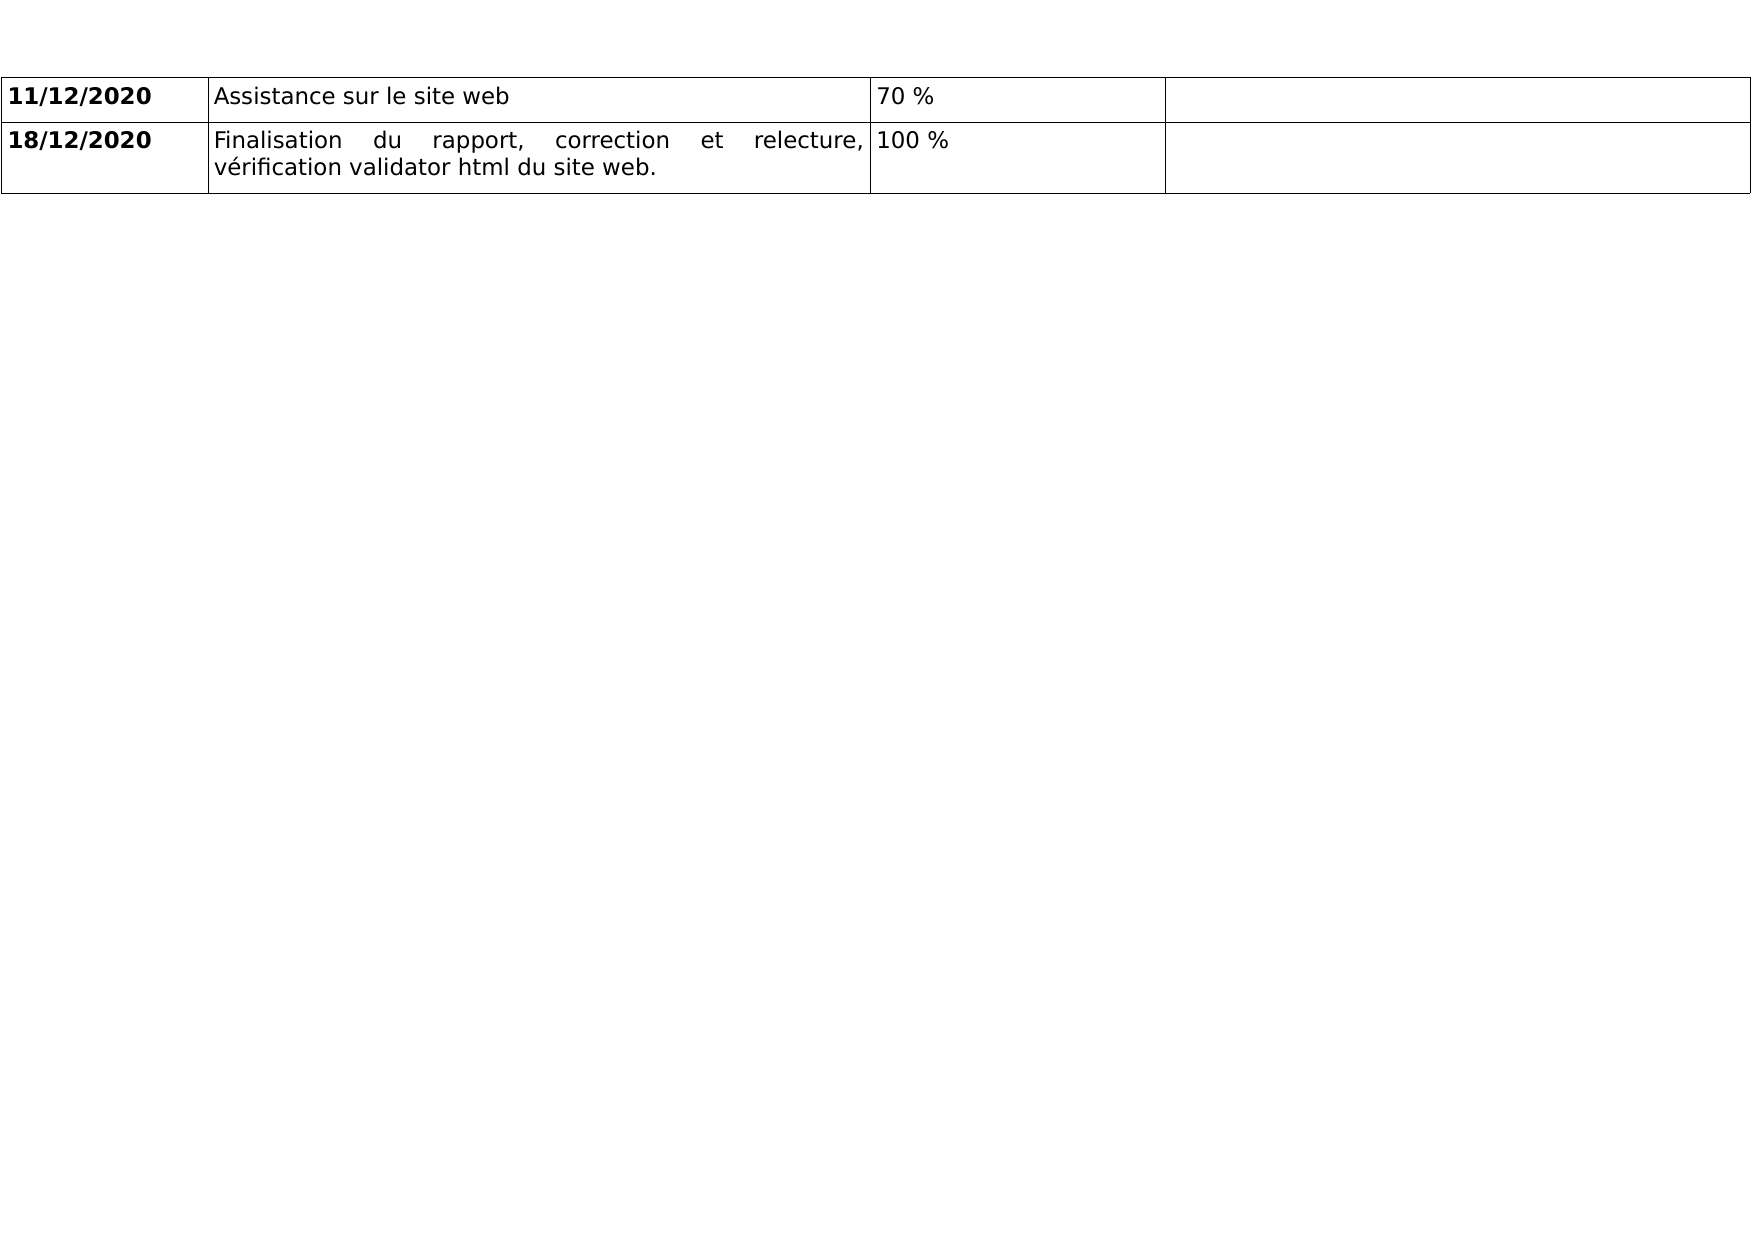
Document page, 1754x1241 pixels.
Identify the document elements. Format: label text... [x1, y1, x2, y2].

table_cell 100 % [871, 123, 1165, 193]
table_cell 11/12/2020 [2, 78, 208, 121]
table_cell [1166, 123, 1750, 193]
table_cell 70 % [871, 78, 1165, 121]
table_cell Finalisation du rapport, correction et relecture, vérification validator html du site web. [209, 123, 870, 193]
table_cell Assistance sur le site web [209, 78, 870, 121]
table_cell [1166, 78, 1750, 121]
table_cell 18/12/2020 [2, 123, 208, 193]
